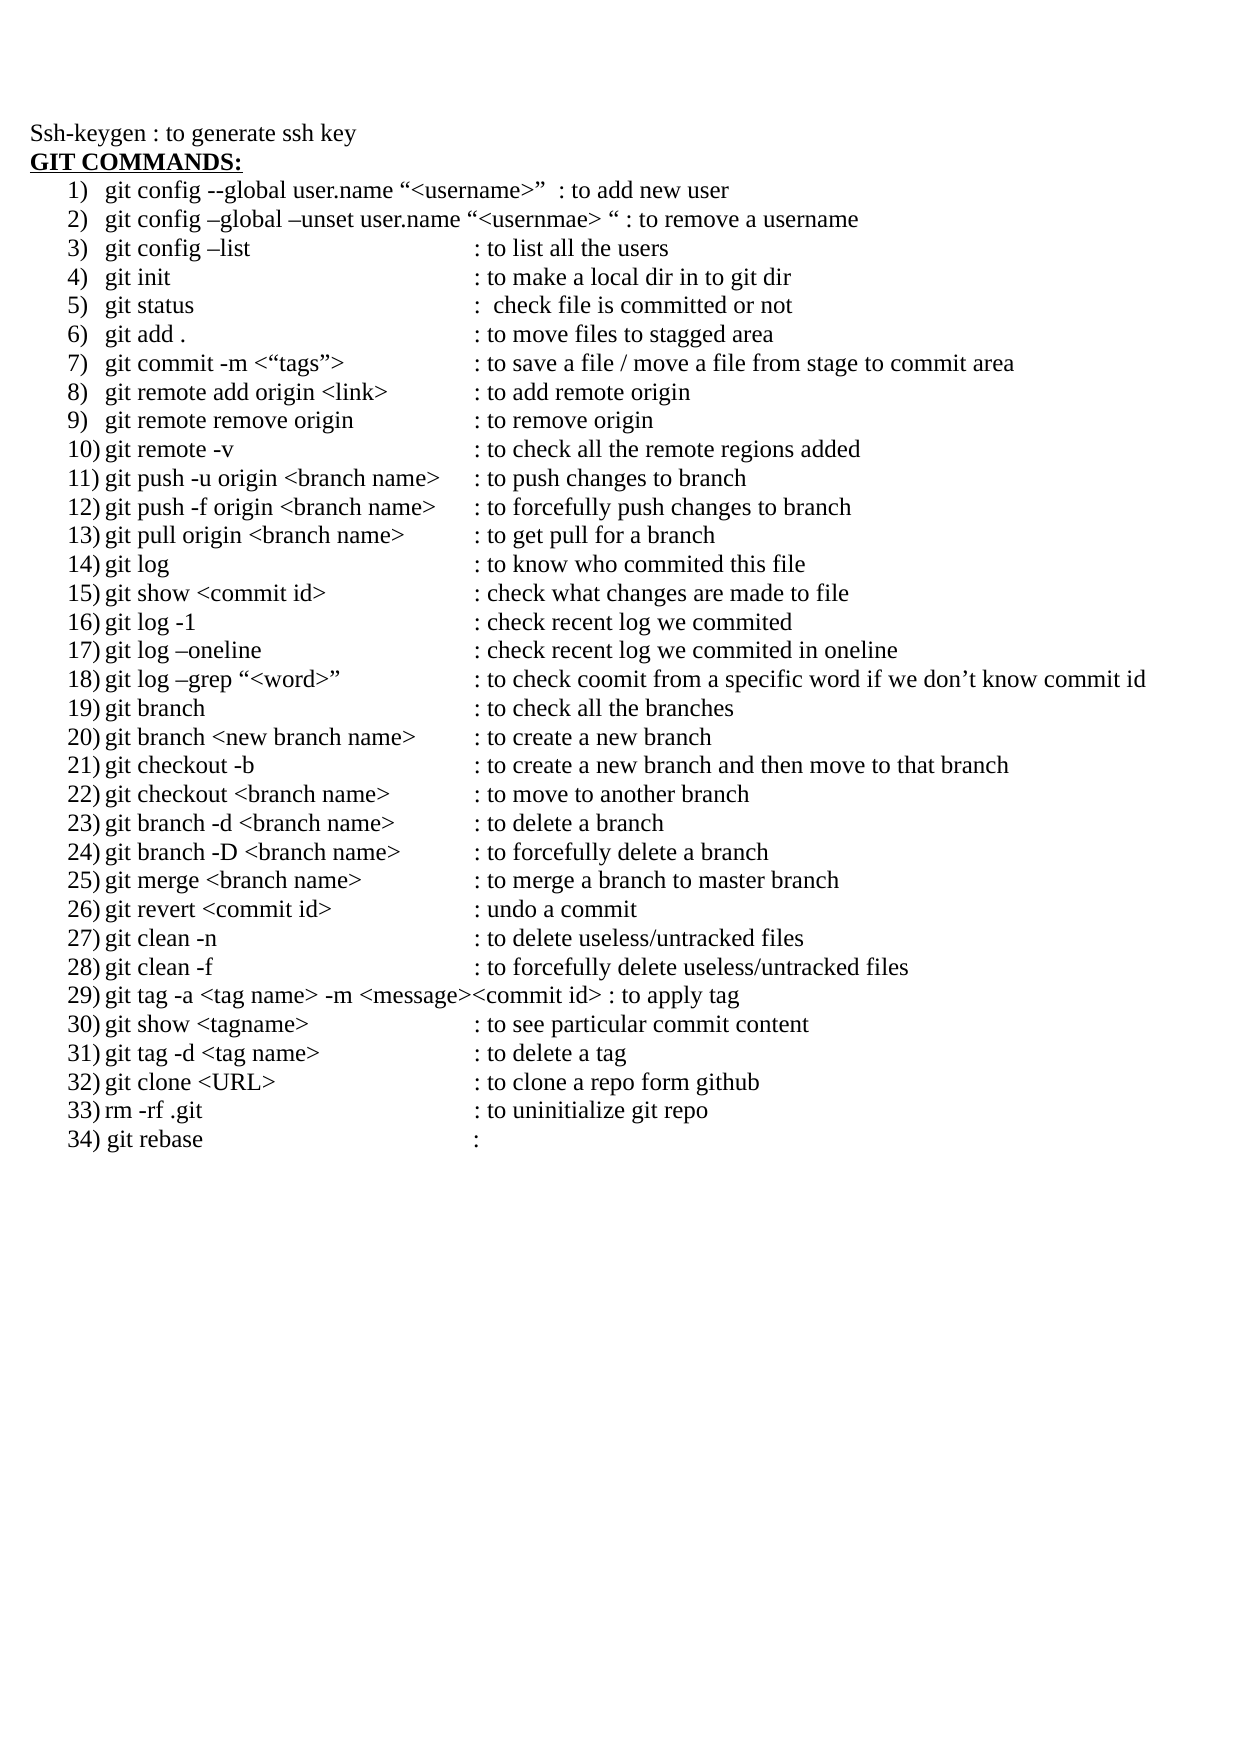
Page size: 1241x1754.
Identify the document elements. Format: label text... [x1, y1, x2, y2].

list git revert <commit id> : undo a commit [67, 894, 1199, 923]
list git commit -m <“tags”> : to save a file / move a file from stage to commit area [67, 348, 1199, 377]
list git show <commit id> : check what changes are made to file [67, 578, 1199, 607]
list git config –global –unset user.name “<usernmae> “ : to remove a username [67, 204, 1199, 233]
list git remote add origin <link> : to add remote origin [67, 377, 1199, 406]
list rm -rf .git : to uninitialize git repo [67, 1096, 1199, 1124]
list git tag -a <tag name> -m <message><commit id> : to apply tag [67, 981, 1199, 1009]
list git clone <URL> : to clone a repo form github [67, 1067, 1199, 1096]
list git checkout -b : to create a new branch and then move to that branch [67, 751, 1199, 779]
list git log : to know who commited this file [67, 549, 1199, 578]
list git clean -f : to forcefully delete useless/untracked files [67, 952, 1199, 981]
list git push -u origin <branch name> : to push changes to branch [67, 463, 1199, 492]
text Ssh-keygen : to generate ssh key [29, 118, 1199, 147]
list git remote -v : to check all the remote regions added [67, 434, 1199, 463]
list git checkout <branch name> : to move to another branch [67, 779, 1199, 808]
list git log –grep “<word>” : to check coomit from a specific word if we don’t know commit id [67, 664, 1199, 693]
list git merge <branch name> : to merge a branch to master branch [67, 866, 1199, 894]
list git tag -d <tag name> : to delete a tag [67, 1038, 1199, 1067]
list git pull origin <branch name> : to get pull for a branch [67, 521, 1199, 549]
list git status : check file is committed or not [67, 291, 1199, 319]
text GIT COMMANDS: [29, 147, 1199, 176]
list git log –oneline : check recent log we commited in oneline [67, 636, 1199, 664]
list git branch -d <branch name> : to delete a branch [67, 808, 1199, 837]
list git clean -n : to delete useless/untracked files [67, 923, 1199, 952]
list git show <tagname> : to see particular commit content [67, 1009, 1199, 1038]
list git init : to make a local dir in to git dir [67, 262, 1199, 291]
text 34) git rebase : [29, 1124, 1199, 1153]
list git branch <new branch name> : to create a new branch [67, 722, 1199, 751]
list git push -f origin <branch name> : to forcefully push changes to branch [67, 492, 1199, 521]
list git remote remove origin : to remove origin [67, 406, 1199, 434]
list git config --global user.name “<username>” : to add new user [67, 176, 1199, 204]
list git add . : to move files to stagged area [67, 319, 1199, 348]
list git branch : to check all the branches [67, 693, 1199, 722]
list git branch -D <branch name> : to forcefully delete a branch [67, 837, 1199, 866]
list git log -1 : check recent log we commited [67, 607, 1199, 636]
list git config –list : to list all the users [67, 233, 1199, 262]
